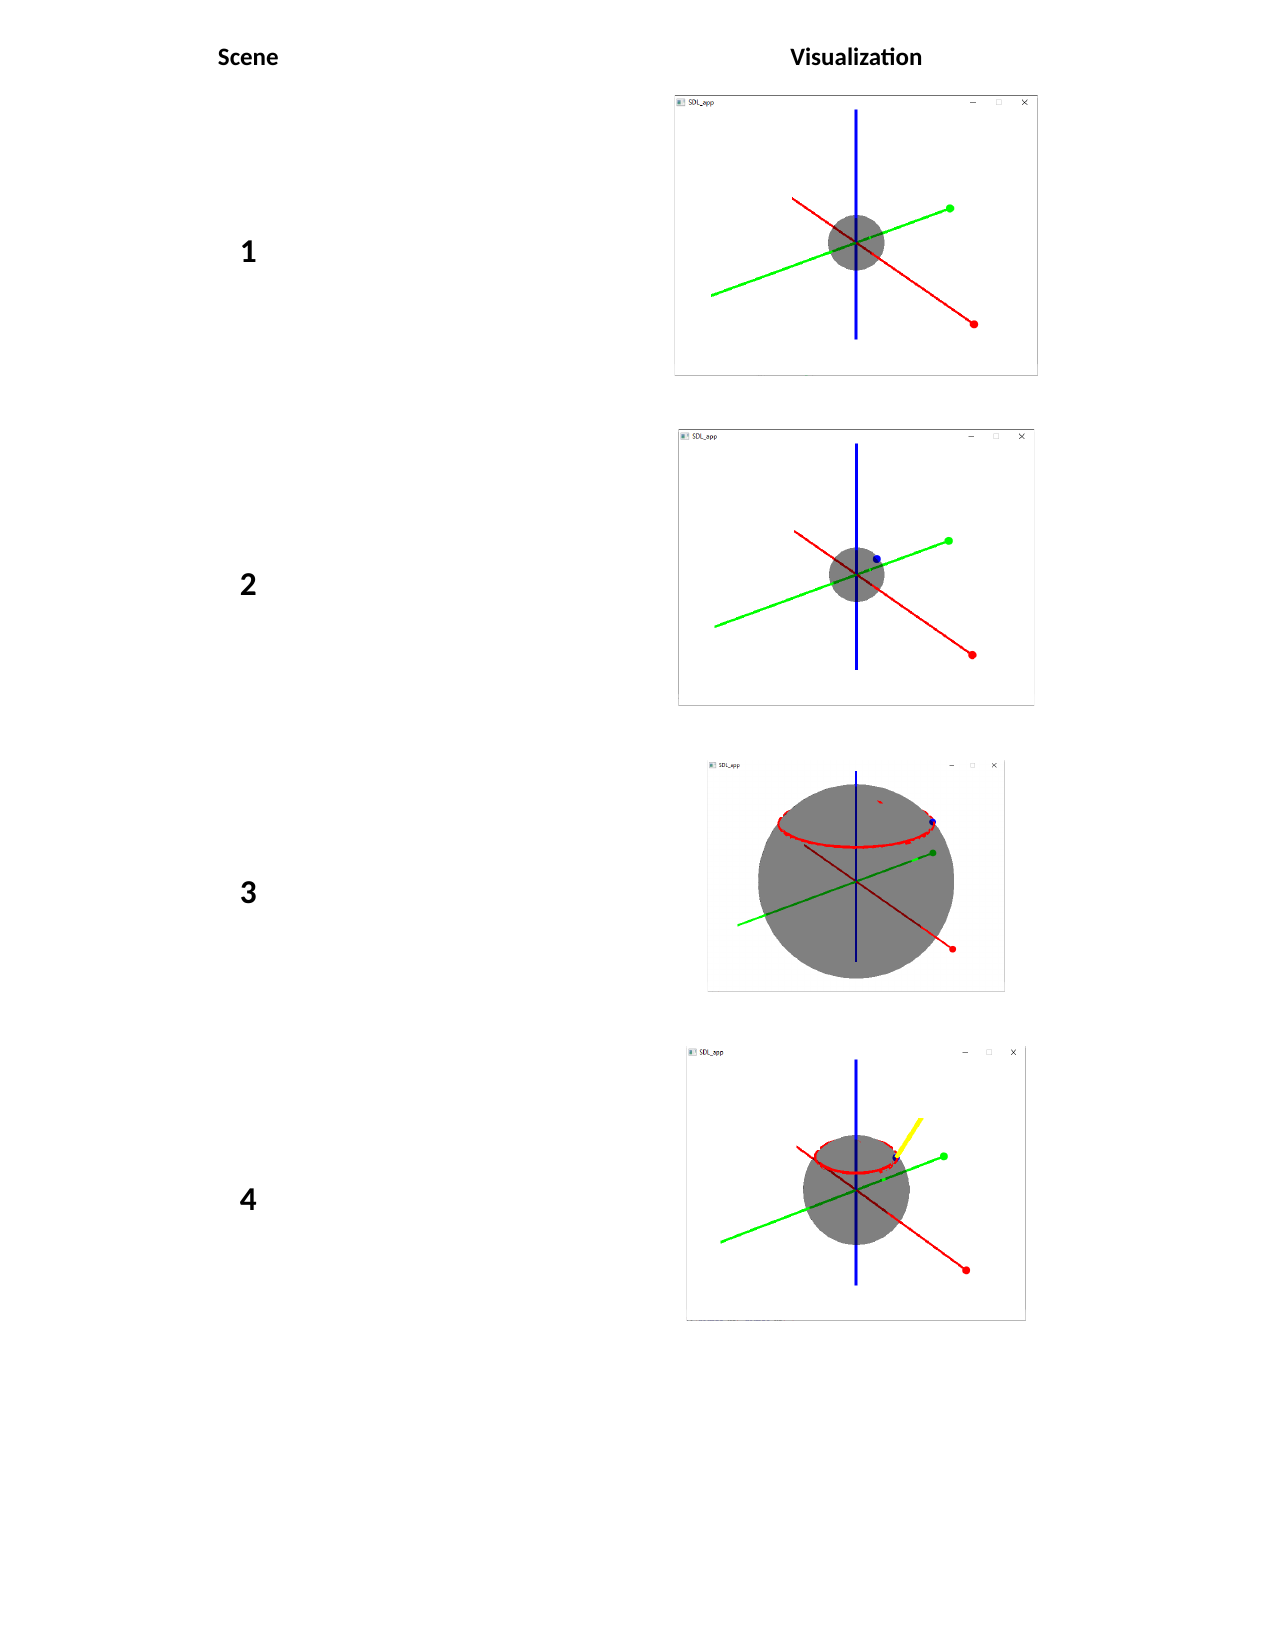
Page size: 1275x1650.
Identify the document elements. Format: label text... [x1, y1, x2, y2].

table_header Scene [30, 30, 467, 83]
picture [678, 429, 1035, 706]
table_cell [467, 84, 1246, 418]
table_cell [467, 418, 1246, 748]
table_cell 1 [30, 84, 467, 418]
table_cell 2 [30, 418, 467, 748]
picture [674, 95, 1038, 376]
table_cell 3 [30, 748, 467, 1034]
table_cell 4 [30, 1034, 467, 1362]
table_cell [467, 1034, 1246, 1362]
picture [707, 760, 1005, 992]
picture [686, 1046, 1026, 1321]
table_cell [467, 748, 1246, 1034]
table_header Visualization [467, 30, 1246, 83]
